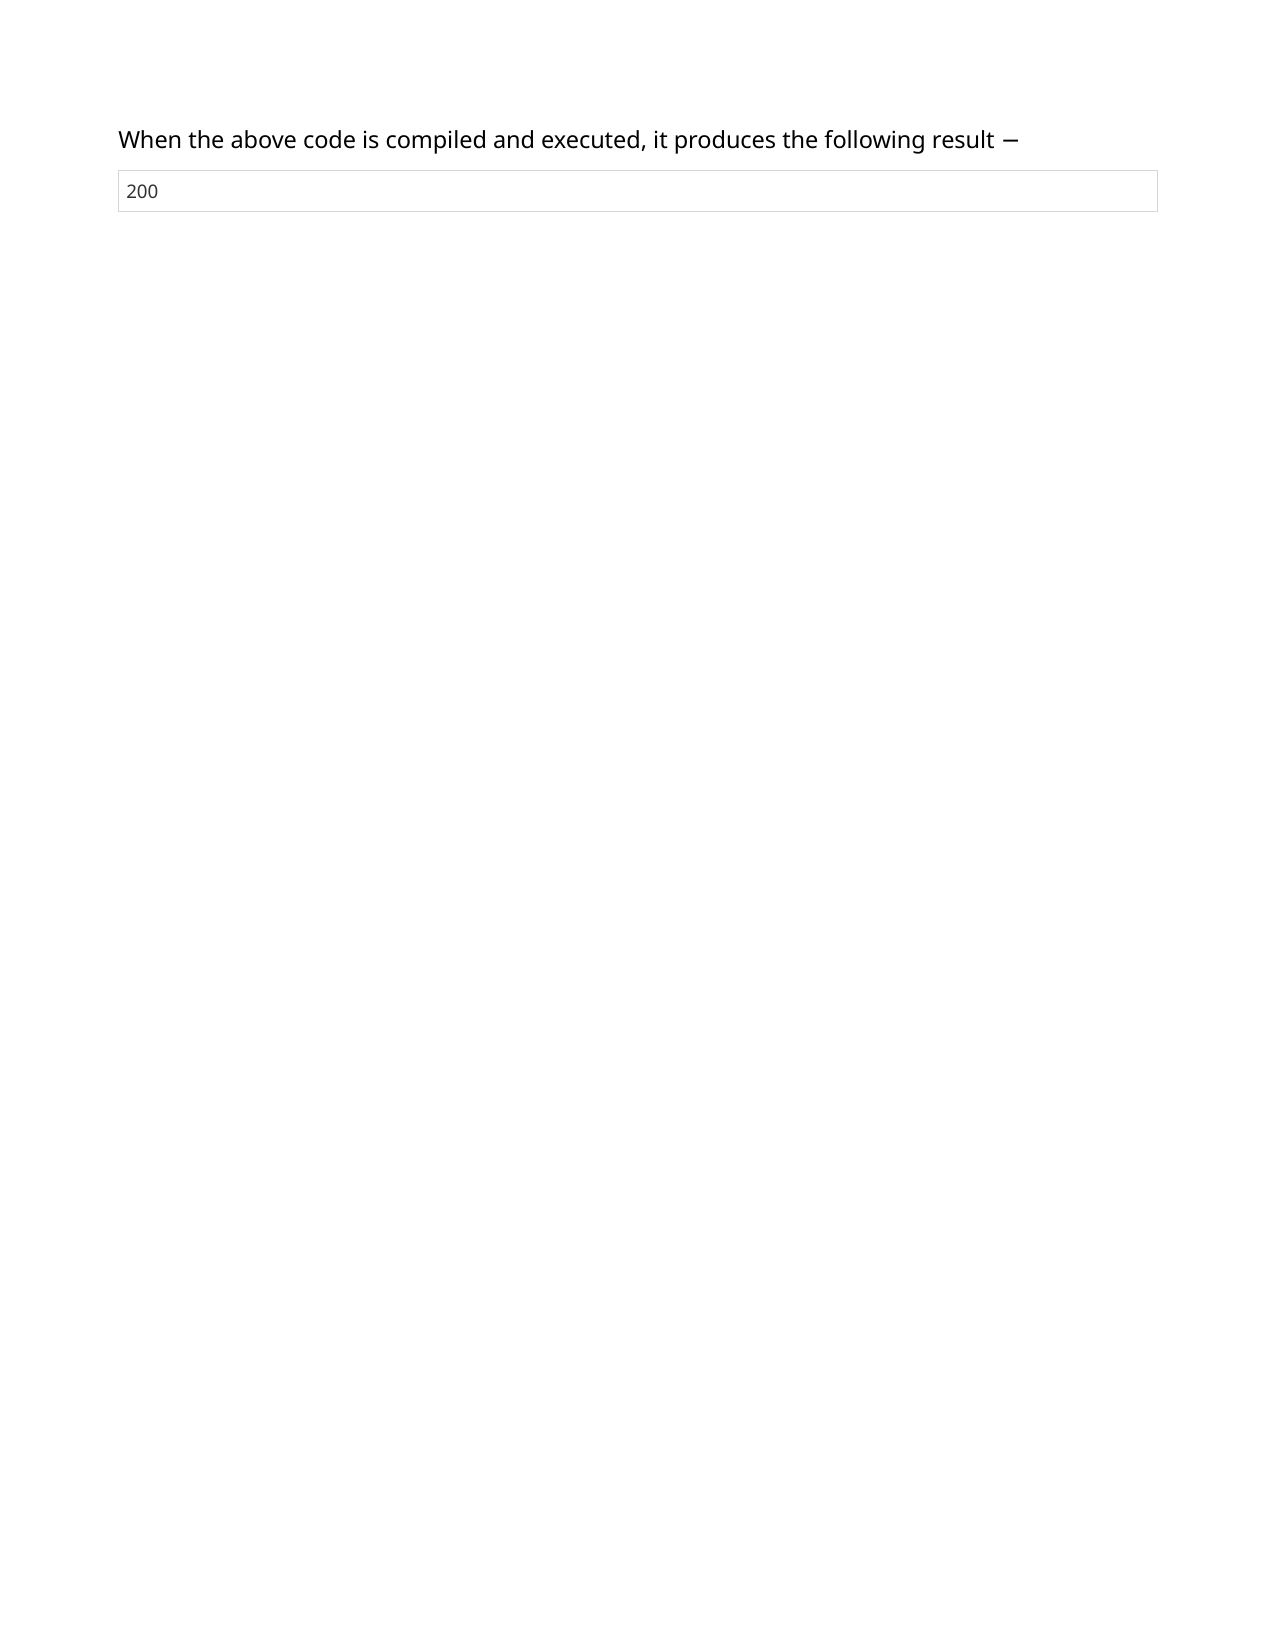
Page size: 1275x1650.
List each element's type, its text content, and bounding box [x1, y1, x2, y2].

text 200 [119, 171, 1157, 211]
text When the above code is compiled and executed, it produces the following result − [118, 118, 1157, 156]
